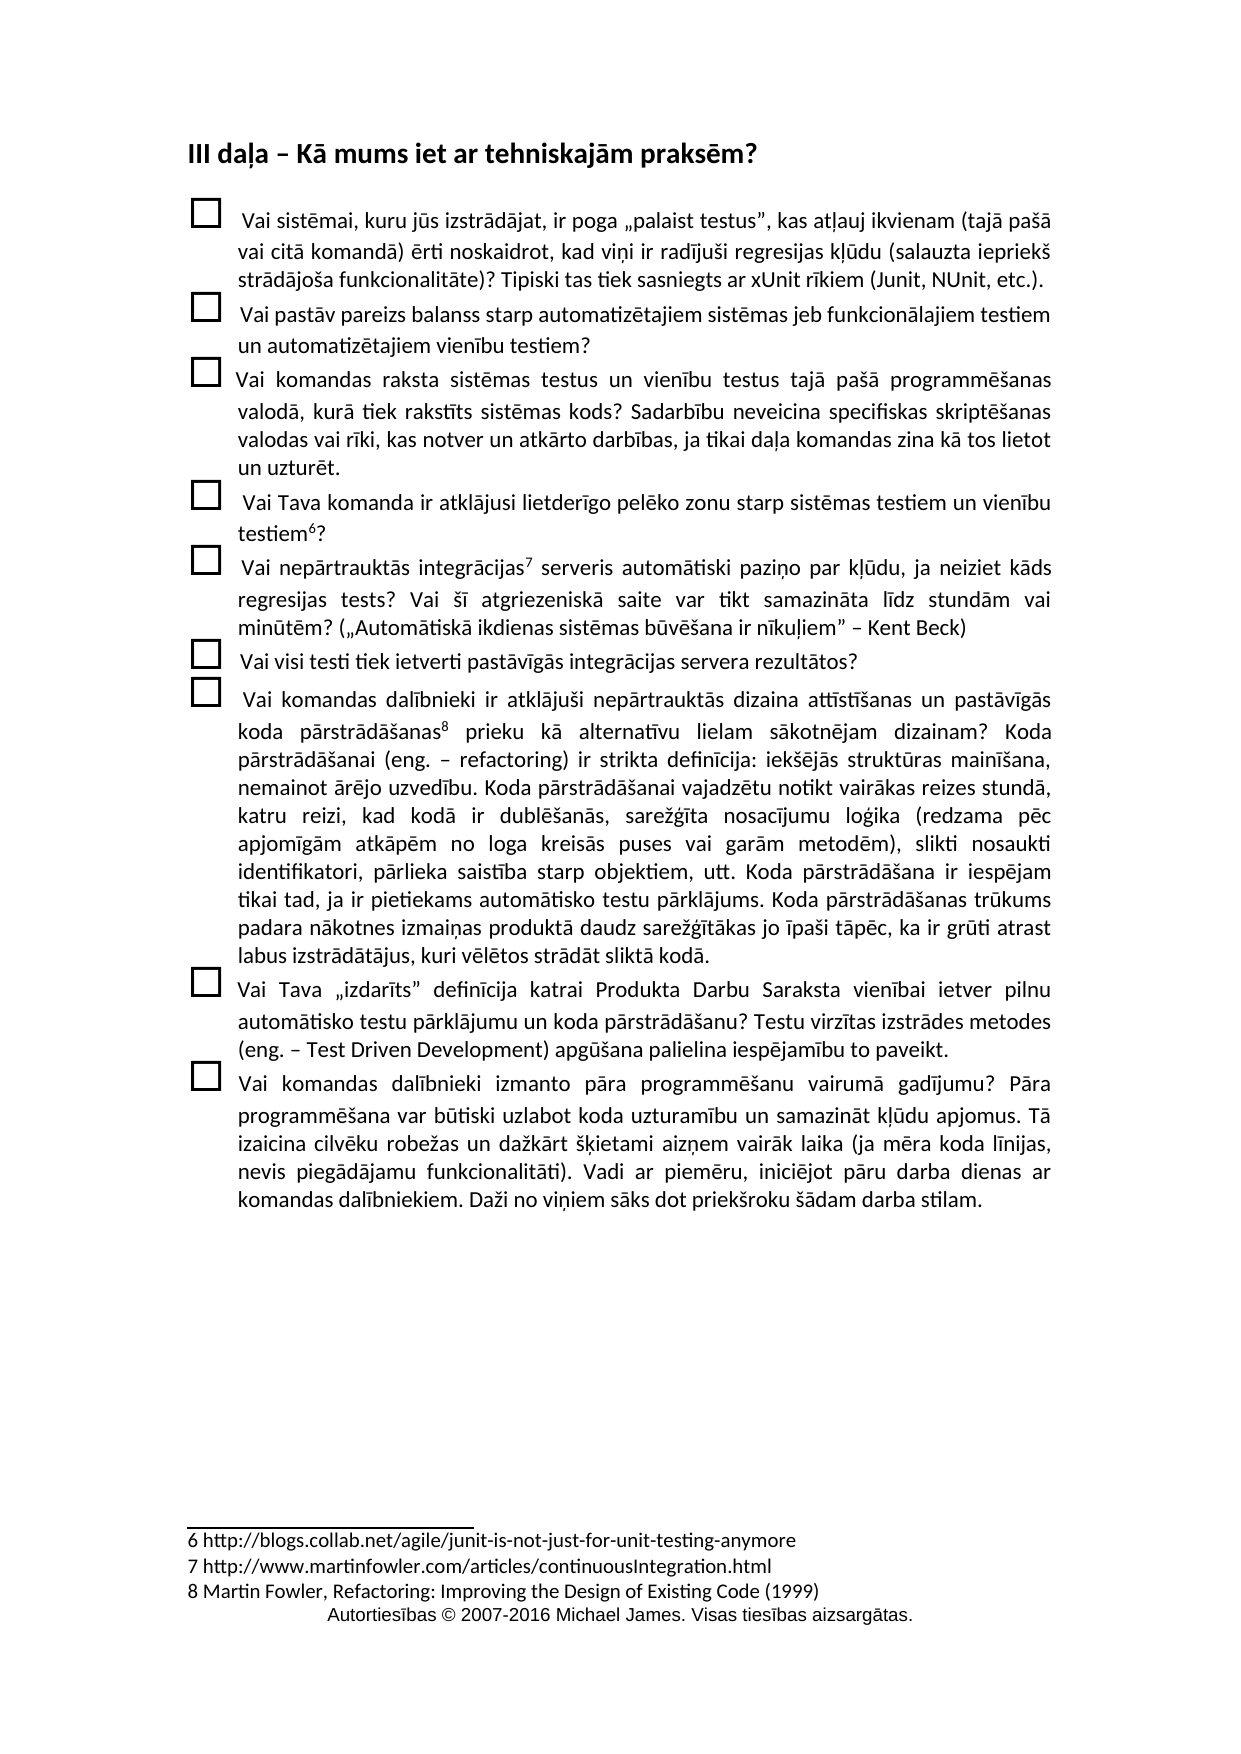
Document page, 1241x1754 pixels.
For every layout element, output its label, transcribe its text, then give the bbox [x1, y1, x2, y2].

list III daļa – Kā mums iet ar tehniskajām praksēm? [187, 136, 1053, 171]
list  Vai Tava „izdarīts” definīcija katrai Produkta Darbu Saraksta vienībai ietver pilnu automātisko testu pārklājumu un koda pārstrādāšanu? Testu virzītas izstrādes metodes (eng. – Test Driven Development) apgūšana palielina iespējamību to paveikt. [187, 969, 1053, 1063]
list  Vai Tava komanda ir atklājusi lietderīgo pelēko zonu starp sistēmas testiem un vienību testiem? [187, 481, 1053, 547]
list  Vai sistēmai, kuru jūs izstrādājat, ir poga „palaist testus”, kas atļauj ikvienam (tajā pašā vai citā komandā) ērti noskaidrot, kad viņi ir radījuši regresijas kļūdu (salauzta iepriekš strādājoša funkcionalitāte)? Tipiski tas tiek sasniegts ar xUnit rīkiem (Junit, NUnit, etc.). [187, 199, 1053, 293]
list  Vai pastāv pareizs balanss starp automatizētajiem sistēmas jeb funkcionālajiem testiem un automatizētajiem vienību testiem? [187, 293, 1053, 359]
list  Vai komandas dalībnieki izmanto pāra programmēšanu vairumā gadījumu? Pāra programmēšana var būtiski uzlabot koda uzturamību un samazināt kļūdu apjomus. Tā izaicina cilvēku robežas un dažkārt šķietami aizņem vairāk laika (ja mēra koda līnijas, nevis piegādājamu funkcionalitāti). Vadi ar piemēru, iniciējot pāru darba dienas ar komandas dalībniekiem. Daži no viņiem sāks dot priekšroku šādam darba stilam. [187, 1063, 1053, 1213]
text http://blogs.collab.net/agile/junit-is-not-just-for-unit-testing-anymore [187, 1528, 1053, 1553]
list  Vai komandas raksta sistēmas testus un vienību testus tajā pašā programmēšanas valodā, kurā tiek rakstīts sistēmas kods? Sadarbību neveicina specifiskas skriptēšanas valodas vai rīki, kas notver un atkārto darbības, ja tikai daļa komandas zina kā tos lietot un uzturēt. [187, 359, 1053, 481]
text http://www.martinfowler.com/articles/continuousIntegration.html [187, 1553, 1053, 1578]
list  Vai komandas dalībnieki ir atklājuši nepārtrauktās dizaina attīstīšanas un pastāvīgās koda pārstrādāšanas prieku kā alternatīvu lielam sākotnējam dizainam? Koda pārstrādāšanai (eng. – refactoring) ir strikta definīcija: iekšējās struktūras mainīšana, nemainot ārējo uzvedību. Koda pārstrādāšanai vajadzētu notikt vairākas reizes stundā, katru reizi, kad kodā ir dublēšanās, sarežģīta nosacījumu loģika (redzama pēc apjomīgām atkāpēm no loga kreisās puses vai garām metodēm), slikti nosaukti identifikatori, pārlieka saistība starp objektiem, utt. Koda pārstrādāšana ir iespējam tikai tad, ja ir pietiekams automātisko testu pārklājums. Koda pārstrādāšanas trūkums padara nākotnes izmaiņas produktā daudz sarežģītākas jo īpaši tāpēc, ka ir grūti atrast labus izstrādātājus, kuri vēlētos strādāt sliktā kodā. [187, 679, 1053, 969]
text Martin Fowler, Refactoring: Improving the Design of Existing Code (1999) [187, 1578, 1053, 1604]
list  Vai visi testi tiek ietverti pastāvīgās integrācijas servera rezultātos? [187, 641, 1053, 679]
list  Vai nepārtrauktās integrācijas serveris automātiski paziņo par kļūdu, ja neiziet kāds regresijas tests? Vai šī atgriezeniskā saite var tikt samazināta līdz stundām vai minūtēm? („Automātiskā ikdienas sistēmas būvēšana ir nīkuļiem” – Kent Beck) [187, 547, 1053, 641]
